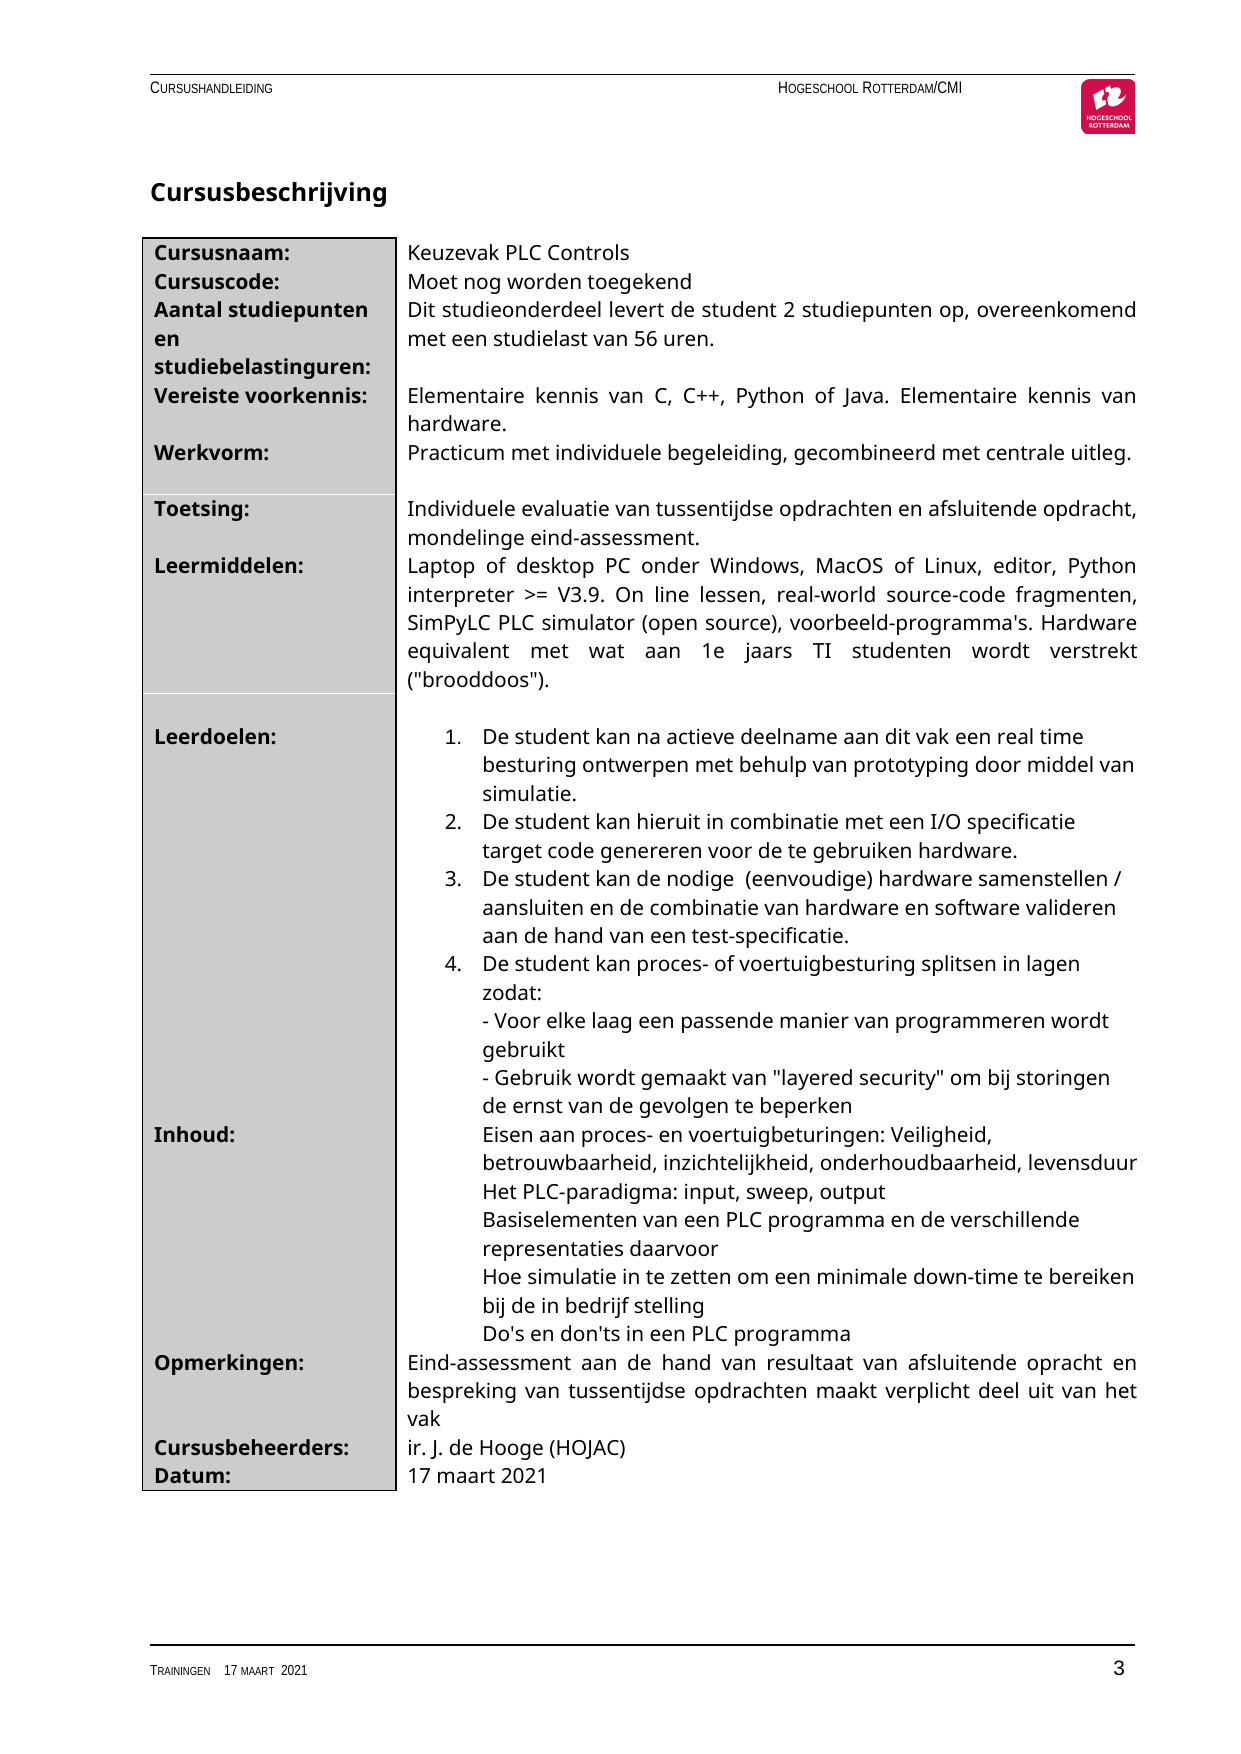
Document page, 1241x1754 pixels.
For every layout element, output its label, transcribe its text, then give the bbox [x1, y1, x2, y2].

table_cell Elementaire kennis van C, C++, Python of Java. Elementaire kennis van hardware. [397, 381, 1149, 438]
picture [1081, 79, 1135, 134]
table_cell Leerdoelen: [143, 722, 395, 1120]
table_header Cursusnaam: [143, 239, 395, 267]
table_cell Moet nog worden toegekend [397, 267, 1149, 295]
table_cell Cursuscode: [143, 267, 395, 295]
table_cell Dit studieonderdeel levert de student 2 studiepunten op, overeenkomend met een studielast van 56 uren. [397, 295, 1149, 381]
table_cell Eisen aan proces- en voertuigbeturingen: Veiligheid, betrouwbaarheid, inzichtelijkheid, onderhoudbaarheid, levensduur Het PLC-paradigma: input, sweep, output Basiselementen van een PLC programma en de verschillende representaties daarvoor Hoe simulatie in te zetten om een minimale down-time te bereiken bij de in bedrijf stelling Do's en don'ts in een PLC programma [397, 1120, 1149, 1348]
table_cell Cursusbeheerders: [143, 1433, 395, 1461]
table_header Keuzevak PLC Controls [397, 237, 1149, 267]
table_cell Inhoud: [143, 1120, 395, 1348]
table_cell Laptop of desktop PC onder Windows, MacOS of Linux, editor, Python interpreter >= V3.9. On line lessen, real-world source-code fragmenten, SimPyLC PLC simulator (open source), voorbeeld-programma's. Hardware equivalent met wat aan 1e jaars TI studenten wordt verstrekt ("brooddoos"). [397, 551, 1149, 693]
table_cell Practicum met individuele begeleiding, gecombineerd met centrale uitleg. [397, 438, 1149, 494]
table_cell Toetsing: [143, 495, 395, 551]
table_cell Leermiddelen: [143, 551, 395, 693]
table_cell ir. J. de Hooge (HOJAC) [397, 1433, 1149, 1461]
table_cell Werkvorm: [143, 438, 395, 494]
table_cell Aantal studiepunten en studiebelastinguren: [143, 295, 395, 381]
table_cell De student kan na actieve deelname aan dit vak een real time besturing ontwerpen met behulp van prototyping door middel van simulatie. De student kan hieruit in combinatie met een I/O specificatie target code genereren voor de te gebruiken hardware. De student kan de nodige (eenvoudige) hardware samenstellen / aansluiten en de combinatie van hardware en software valideren aan de hand van een test-specificatie. De student kan proces- of voertuigbesturing splitsen in lagen zodat: - Voor elke laag een passende manier van programmeren wordt gebruikt - Gebruik wordt gemaakt van "layered security" om bij storingen de ernst van de gevolgen te beperken [397, 722, 1149, 1120]
text Cursusbeschrijving [150, 174, 1135, 208]
table_cell Opmerkingen: [143, 1348, 395, 1433]
table_cell Datum: [143, 1461, 395, 1490]
table_cell Vereiste voorkennis: [143, 381, 395, 438]
table_cell Individuele evaluatie van tussentijdse opdrachten en afsluitende opdracht, mondelinge eind-assessment. [397, 495, 1149, 551]
table_cell [143, 694, 395, 722]
table_cell [397, 694, 1149, 722]
table_cell Eind-assessment aan de hand van resultaat van afsluitende opracht en bespreking van tussentijdse opdrachten maakt verplicht deel uit van het vak [397, 1348, 1149, 1433]
table_cell 17 maart 2021 [397, 1461, 1149, 1490]
